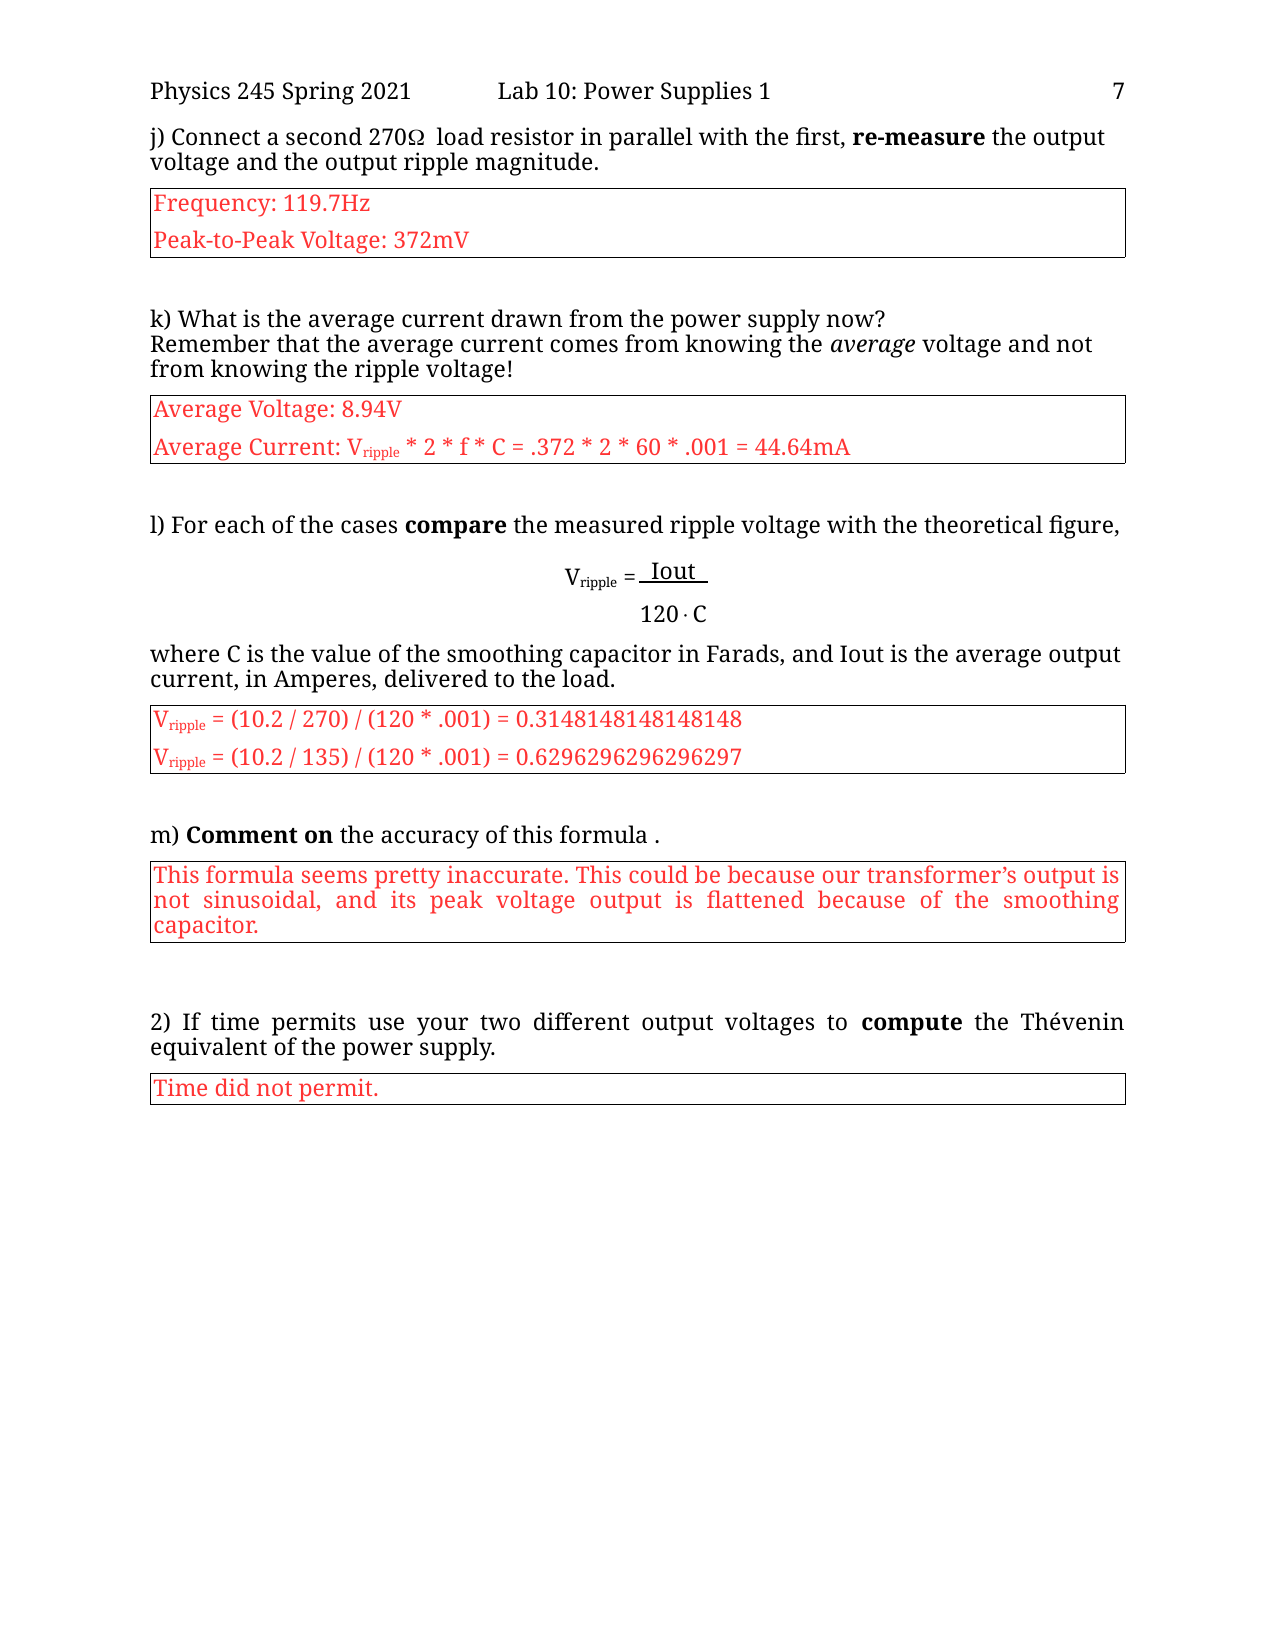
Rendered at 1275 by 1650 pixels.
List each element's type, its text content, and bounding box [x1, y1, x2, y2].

text Frequency: 119.7Hz [151, 189, 1125, 216]
text where C is the value of the smoothing capacitor in Farads, and Iout is the average output current, in Amperes, delivered to the load. [150, 642, 1125, 692]
text Vripple = (10.2 / 270) / (120 * .001) = 0.3148148148148148 [151, 706, 1125, 733]
text l) For each of the cases compare the measured ripple voltage with the theoretical figure, [150, 513, 1125, 538]
text k) What is the average current drawn from the power supply now? Remember that the average current comes from knowing the average voltage and not from knowing the ripple voltage! [150, 307, 1125, 382]
text Average Voltage: 8.94V [151, 396, 1125, 423]
text This formula seems pretty inaccurate. This could be because our transformer’s output is not sinusoidal, and its peak voltage output is flattened because of the smoothing capacitor. [151, 862, 1125, 942]
text 120×C [636, 598, 711, 629]
text Peak-to-Peak Voltage: 372mV [151, 226, 1125, 257]
text Average Current: Vripple * 2 * f * C = .372 * 2 * 60 * .001 = 44.64mA [151, 432, 1125, 463]
text m) Comment on the accuracy of this formula . [150, 823, 1125, 848]
text Vripple = [150, 551, 1125, 629]
text Iout [636, 555, 711, 586]
text j) Connect a second 270Ω load resistor in parallel with the first, re-measure the output voltage and the output ripple magnitude. [150, 126, 1125, 176]
text Time did not permit. [151, 1074, 1125, 1104]
text Vripple = (10.2 / 135) / (120 * .001) = 0.6296296296296297 [151, 742, 1125, 773]
text 2) If time permits use your two different output voltages to compute the Thévenin equivalent of the power supply. [150, 1011, 1125, 1061]
